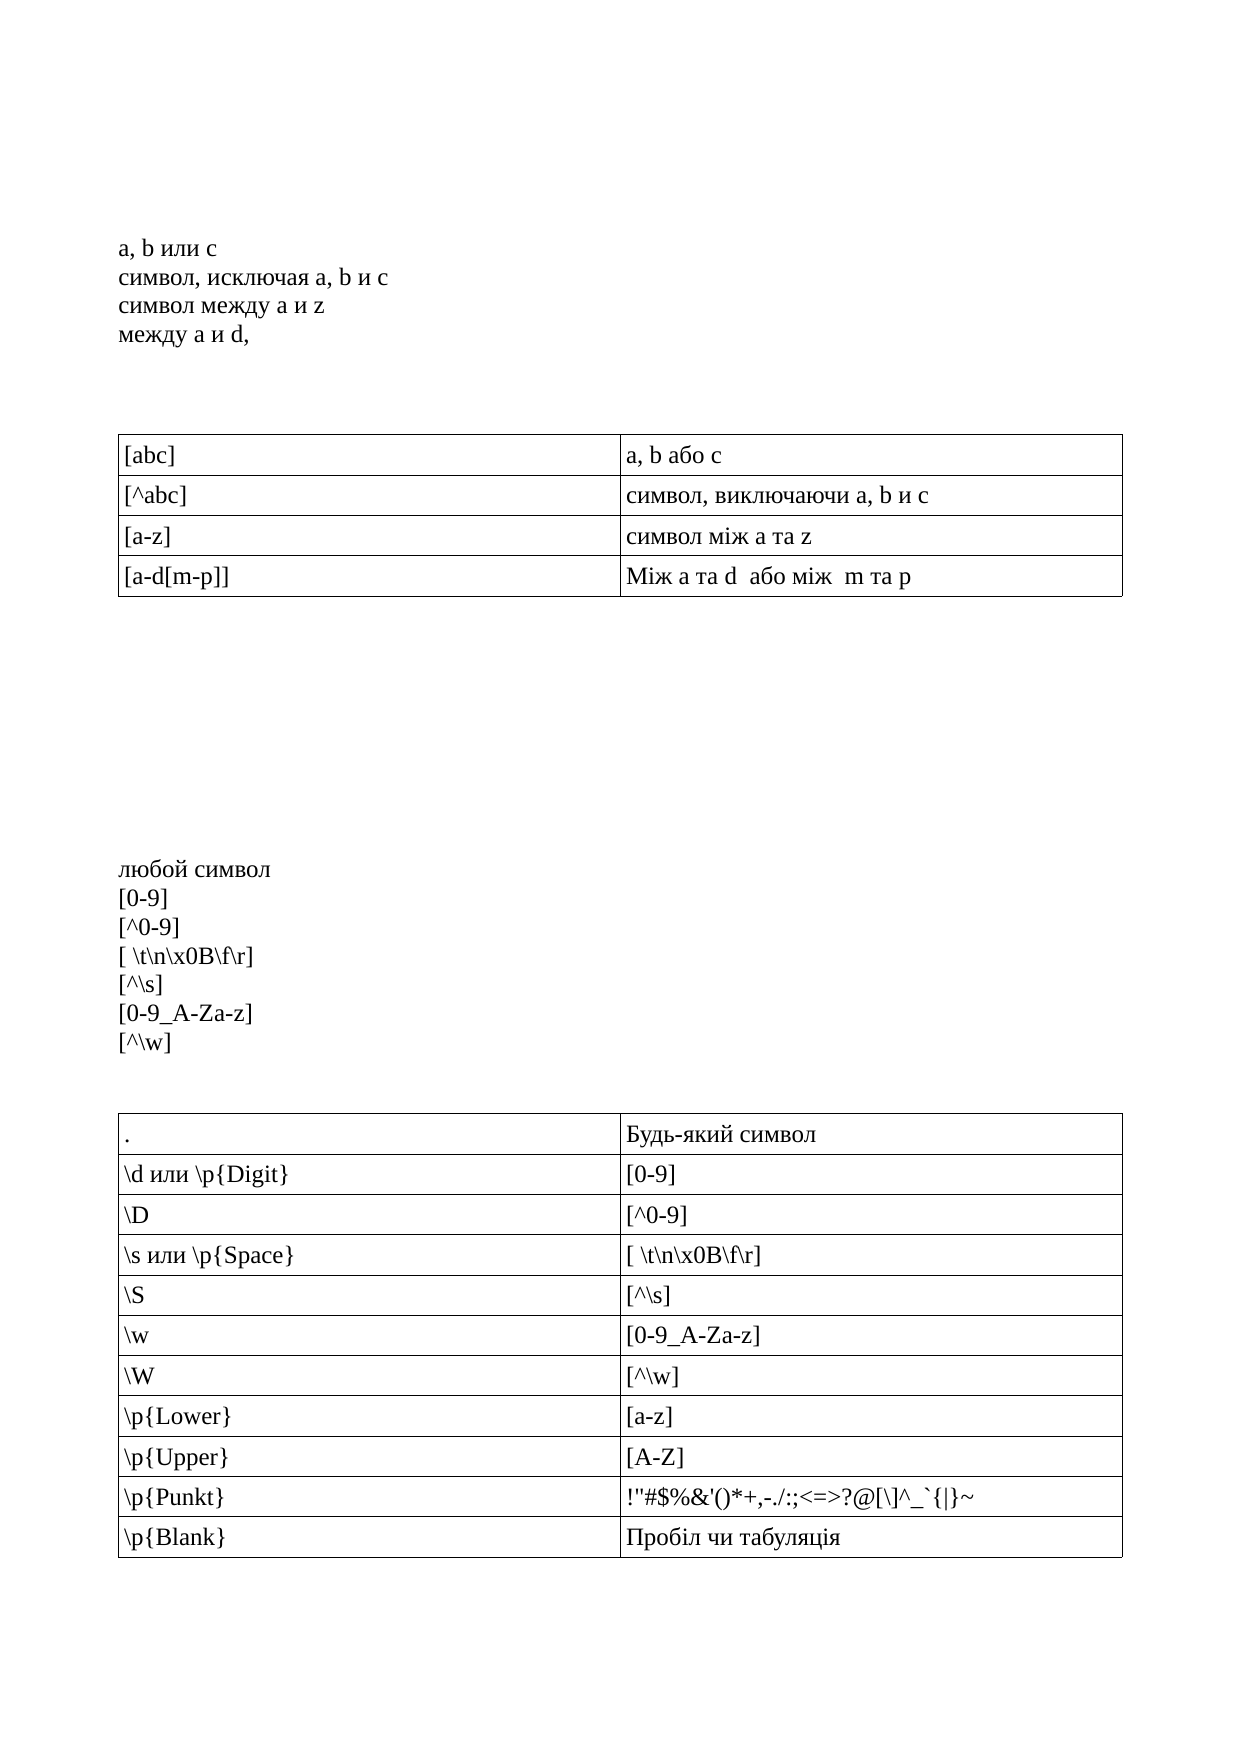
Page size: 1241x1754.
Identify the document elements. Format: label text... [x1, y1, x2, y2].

table_cell [a-z] [621, 1396, 1122, 1436]
table_cell \p{Upper} [119, 1437, 620, 1476]
text символ между a и z [118, 291, 1122, 319]
table_cell \p{Punkt} [119, 1477, 620, 1516]
table_cell \D [119, 1195, 620, 1234]
table_cell [^0-9] [621, 1195, 1122, 1234]
table_header a, b або c [621, 435, 1122, 475]
text [ \t\n\x0B\f\r] [118, 941, 1122, 969]
text a, b или c [118, 233, 1122, 262]
table_cell Пробіл чи табуляція [621, 1517, 1122, 1557]
table_cell [a-d[m-p]] [119, 556, 620, 596]
table_cell \w [119, 1316, 620, 1355]
text [0-9_A-Za-z] [118, 998, 1122, 1027]
table_cell символ між a та z [621, 516, 1122, 555]
table_cell символ, виключаючи a, b и c [621, 476, 1122, 515]
table_cell [a-z] [119, 516, 620, 555]
table_header Будь-який символ [621, 1114, 1122, 1153]
text [0-9] [118, 883, 1122, 912]
table_cell [0-9] [621, 1155, 1122, 1194]
table_cell Між a та d або між m та p [621, 556, 1122, 596]
text любой символ [118, 854, 1122, 883]
table_header [abc] [119, 435, 620, 475]
table_cell \d или \p{Digit} [119, 1155, 620, 1194]
text [^\s] [118, 969, 1122, 998]
text [^\w] [118, 1027, 1122, 1056]
table_header . [119, 1114, 620, 1153]
table_cell [A-Z] [621, 1437, 1122, 1476]
text символ, исключая a, b и c [118, 262, 1122, 291]
table_cell \s или \p{Space} [119, 1235, 620, 1274]
table_cell !"#$%&'()*+,-./:;<=>?@[\]^_`{|}~ [621, 1477, 1122, 1516]
table_cell \p{Blank} [119, 1517, 620, 1557]
table_cell \S [119, 1276, 620, 1315]
table_cell \p{Lower} [119, 1396, 620, 1436]
table_cell [0-9_A-Za-z] [621, 1316, 1122, 1355]
text между a и d, [118, 319, 1122, 348]
table_cell [^\s] [621, 1276, 1122, 1315]
table_cell \W [119, 1356, 620, 1395]
text [^0-9] [118, 912, 1122, 941]
table_cell [ \t\n\x0B\f\r] [621, 1235, 1122, 1274]
table_cell [^abc] [119, 476, 620, 515]
table_cell [^\w] [621, 1356, 1122, 1395]
